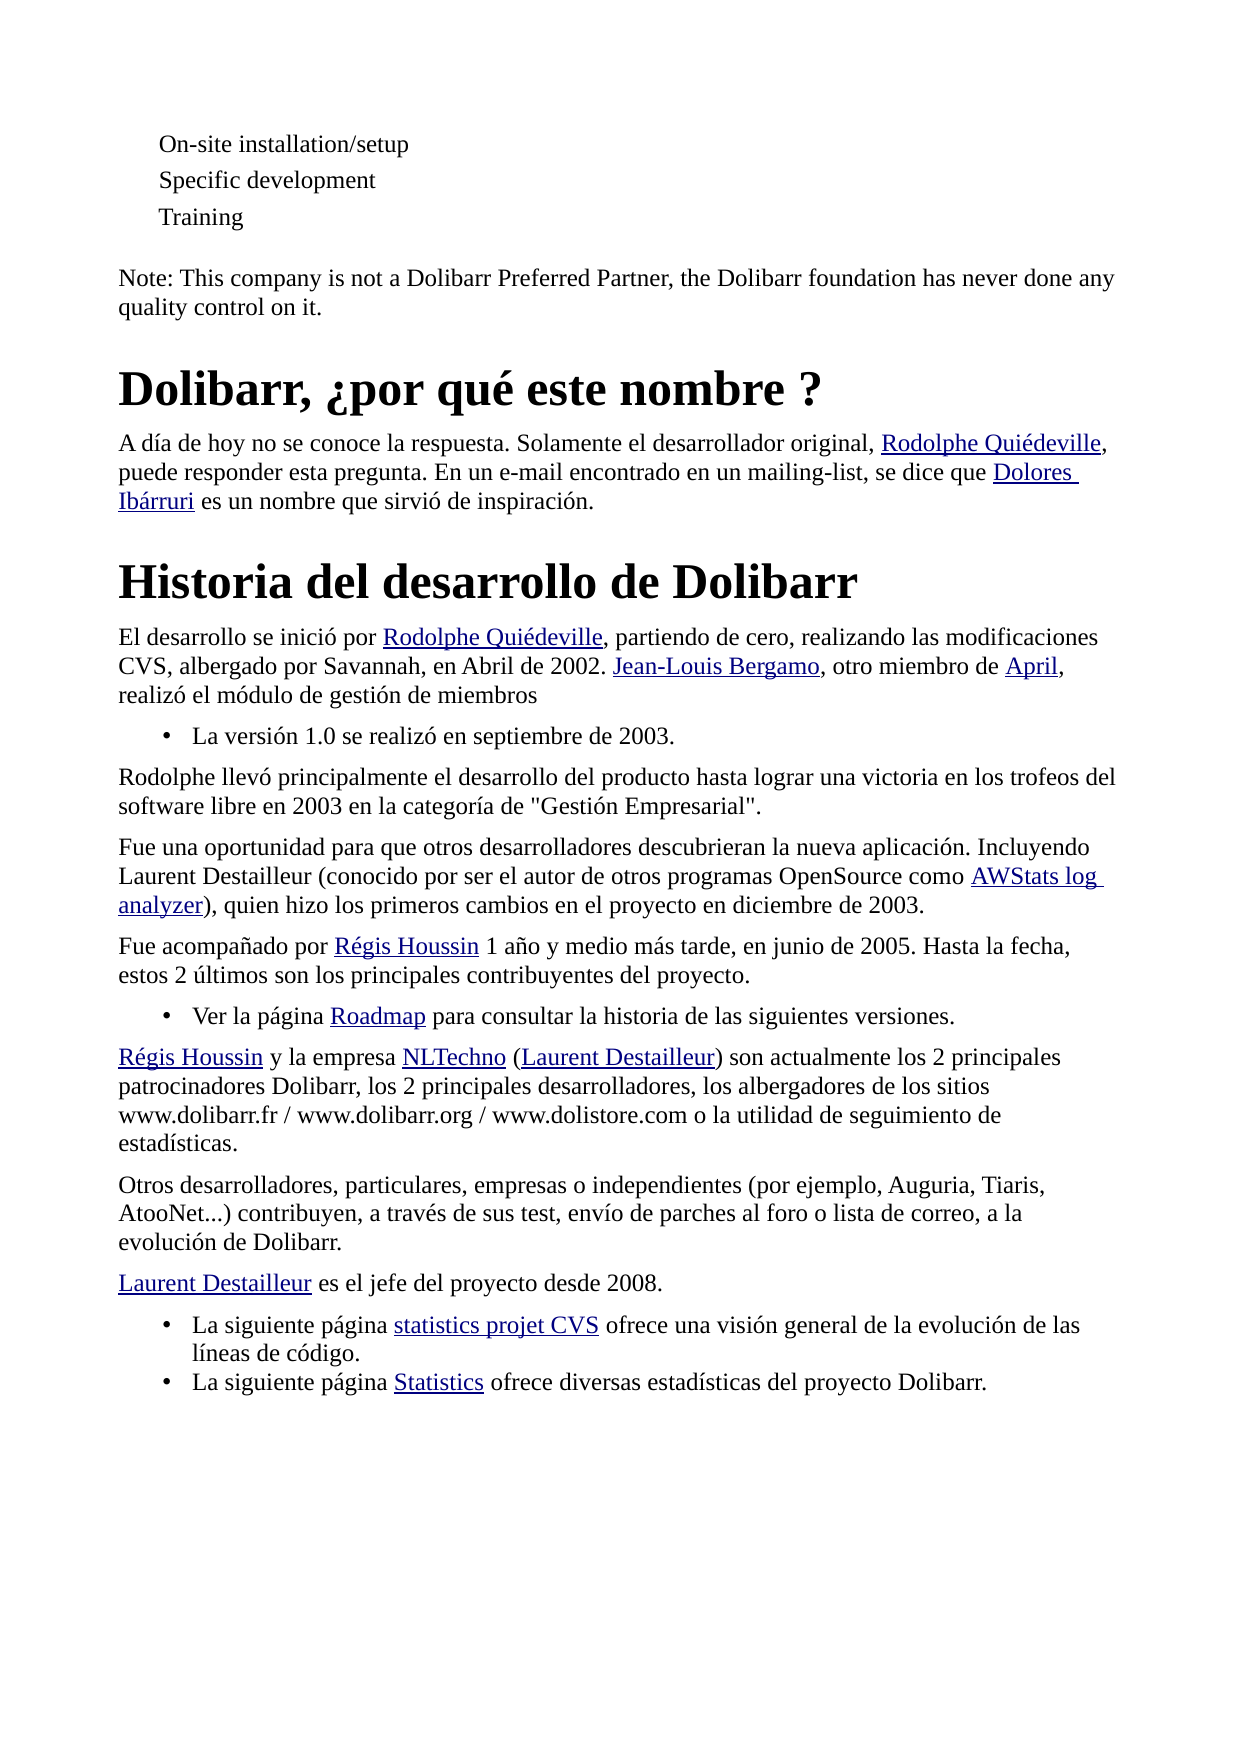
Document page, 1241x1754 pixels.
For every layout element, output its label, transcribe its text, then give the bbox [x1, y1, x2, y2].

text El desarrollo se inició por Rodolphe Quiédeville, partiendo de cero, realizando las modificaciones CVS, albergado por Savannah, en Abril de 2002. Jean-Louis Bergamo, otro miembro de April, realizó el módulo de gestión de miembros [118, 622, 1122, 708]
text Fue acompañado por Régis Houssin 1 año y medio más tarde, en junio de 2005. Hasta la fecha, estos 2 últimos son los principales contribuyentes del proyecto. [118, 931, 1122, 988]
text Laurent Destailleur es el jefe del proyecto desde 2008. [118, 1268, 1122, 1297]
text A día de hoy no se conoce la respuesta. Solamente el desarrollador original, Rodolphe Quiédeville, puede responder esta pregunta. En un e-mail encontrado en un mailing-list, se dice que Dolores Ibárruri es un nombre que sirvió de inspiración. [118, 428, 1122, 515]
subtitle Historia del desarrollo de Dolibarr [118, 552, 1122, 610]
text Otros desarrolladores, particulares, empresas o independientes (por ejemplo, Auguria, Tiaris, AtooNet...) contribuyen, a través de sus test, envío de parches al foro o lista de correo, a la evolución de Dolibarr. [118, 1170, 1122, 1256]
text Régis Houssin y la empresa NLTechno (Laurent Destailleur) son actualmente los 2 principales patrocinadores Dolibarr, los 2 principales desarrolladores, los albergadores de los sitios www.dolibarr.fr / www.dolibarr.org / www.dolistore.com o la utilidad de seguimiento de estadísticas. [118, 1042, 1122, 1157]
text Note: This company is not a Dolibarr Preferred Partner, the Dolibarr foundation has never done any quality control on it. [118, 263, 1122, 321]
text Rodolphe llevó principalmente el desarrollo del producto hasta lograr una victoria en los trofeos del software libre en 2003 en la categoría de "Gestión Empresarial". [118, 762, 1122, 820]
list La siguiente página statistics projet CVS ofrece una visión general de la evolución de las líneas de código. [162, 1310, 1122, 1367]
list La versión 1.0 se realizó en septiembre de 2003. [162, 721, 1122, 750]
subtitle Dolibarr, ¿por qué este nombre ? [118, 358, 1122, 416]
list La siguiente página Statistics ofrece diversas estadísticas del proyecto Dolibarr. [162, 1367, 1122, 1396]
list Ver la página Roadmap para consultar la historia de las siguientes versiones. [162, 1001, 1122, 1030]
table_cell On-site installation/setup Specific development Training [118, 118, 1122, 263]
text Fue una oportunidad para que otros desarrolladores descubrieran la nueva aplicación. Incluyendo Laurent Destailleur (conocido por ser el autor de otros programas OpenSource como AWStats log analyzer), quien hizo los primeros cambios en el proyecto en diciembre de 2003. [118, 832, 1122, 918]
